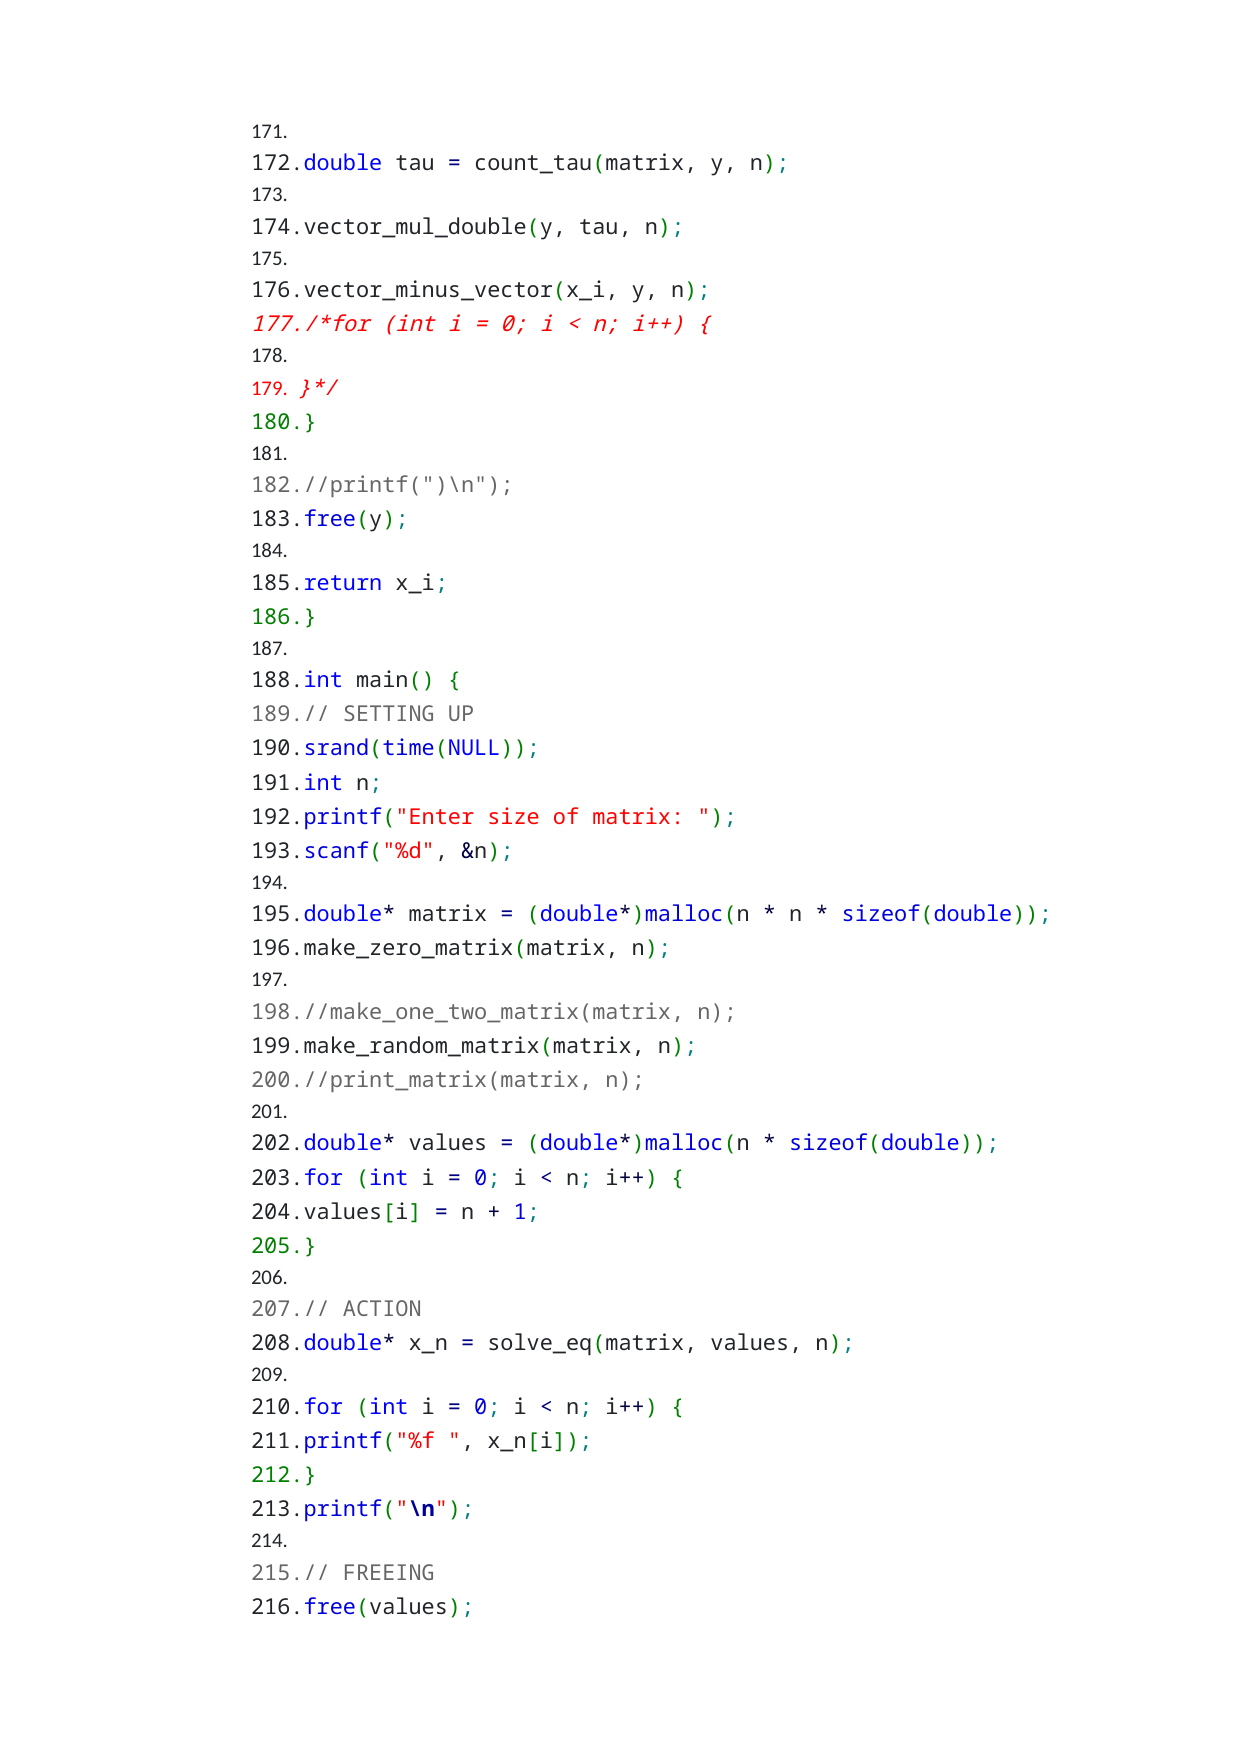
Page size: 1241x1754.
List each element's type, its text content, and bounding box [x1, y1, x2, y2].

list return x_i; [177, 566, 1152, 596]
list double tau = count_tau(matrix, y, n); [177, 147, 1152, 177]
list //print_matrix(matrix, n); [177, 1064, 1152, 1094]
list make_zero_matrix(matrix, n); [177, 932, 1152, 962]
list srand(time(NULL)); [177, 732, 1152, 762]
list // SETTING UP [177, 698, 1152, 728]
list /*for (int i = 0; i < n; i++) { [177, 308, 1152, 338]
list } [177, 406, 1152, 435]
list for (int i = 0; i < n; i++) { [177, 1161, 1152, 1191]
list int main() { [177, 664, 1152, 694]
list int n; [177, 766, 1152, 796]
list printf("%f ", x_n[i]); [177, 1425, 1152, 1454]
list scanf("%d", &n); [177, 835, 1152, 864]
list }*/ [177, 371, 1152, 401]
list vector_minus_vector(x_i, y, n); [177, 274, 1152, 304]
list printf("Enter size of matrix: "); [177, 801, 1152, 830]
list for (int i = 0; i < n; i++) { [177, 1391, 1152, 1420]
list } [177, 1459, 1152, 1489]
list } [177, 601, 1152, 630]
list //make_one_two_matrix(matrix, n); [177, 996, 1152, 1025]
list vector_mul_double(y, tau, n); [177, 211, 1152, 240]
list //printf(")\n"); [177, 469, 1152, 499]
list double* x_n = solve_eq(matrix, values, n); [177, 1327, 1152, 1357]
list printf("\n"); [177, 1493, 1152, 1523]
list } [177, 1230, 1152, 1259]
list free(values); [177, 1591, 1152, 1620]
list // ACTION [177, 1293, 1152, 1323]
list make_random_matrix(matrix, n); [177, 1030, 1152, 1059]
list values[i] = n + 1; [177, 1196, 1152, 1225]
list free(y); [177, 503, 1152, 533]
list double* values = (double*)malloc(n * sizeof(double)); [177, 1127, 1152, 1157]
list // FREEING [177, 1556, 1152, 1586]
list double* matrix = (double*)malloc(n * n * sizeof(double)); [177, 898, 1152, 928]
